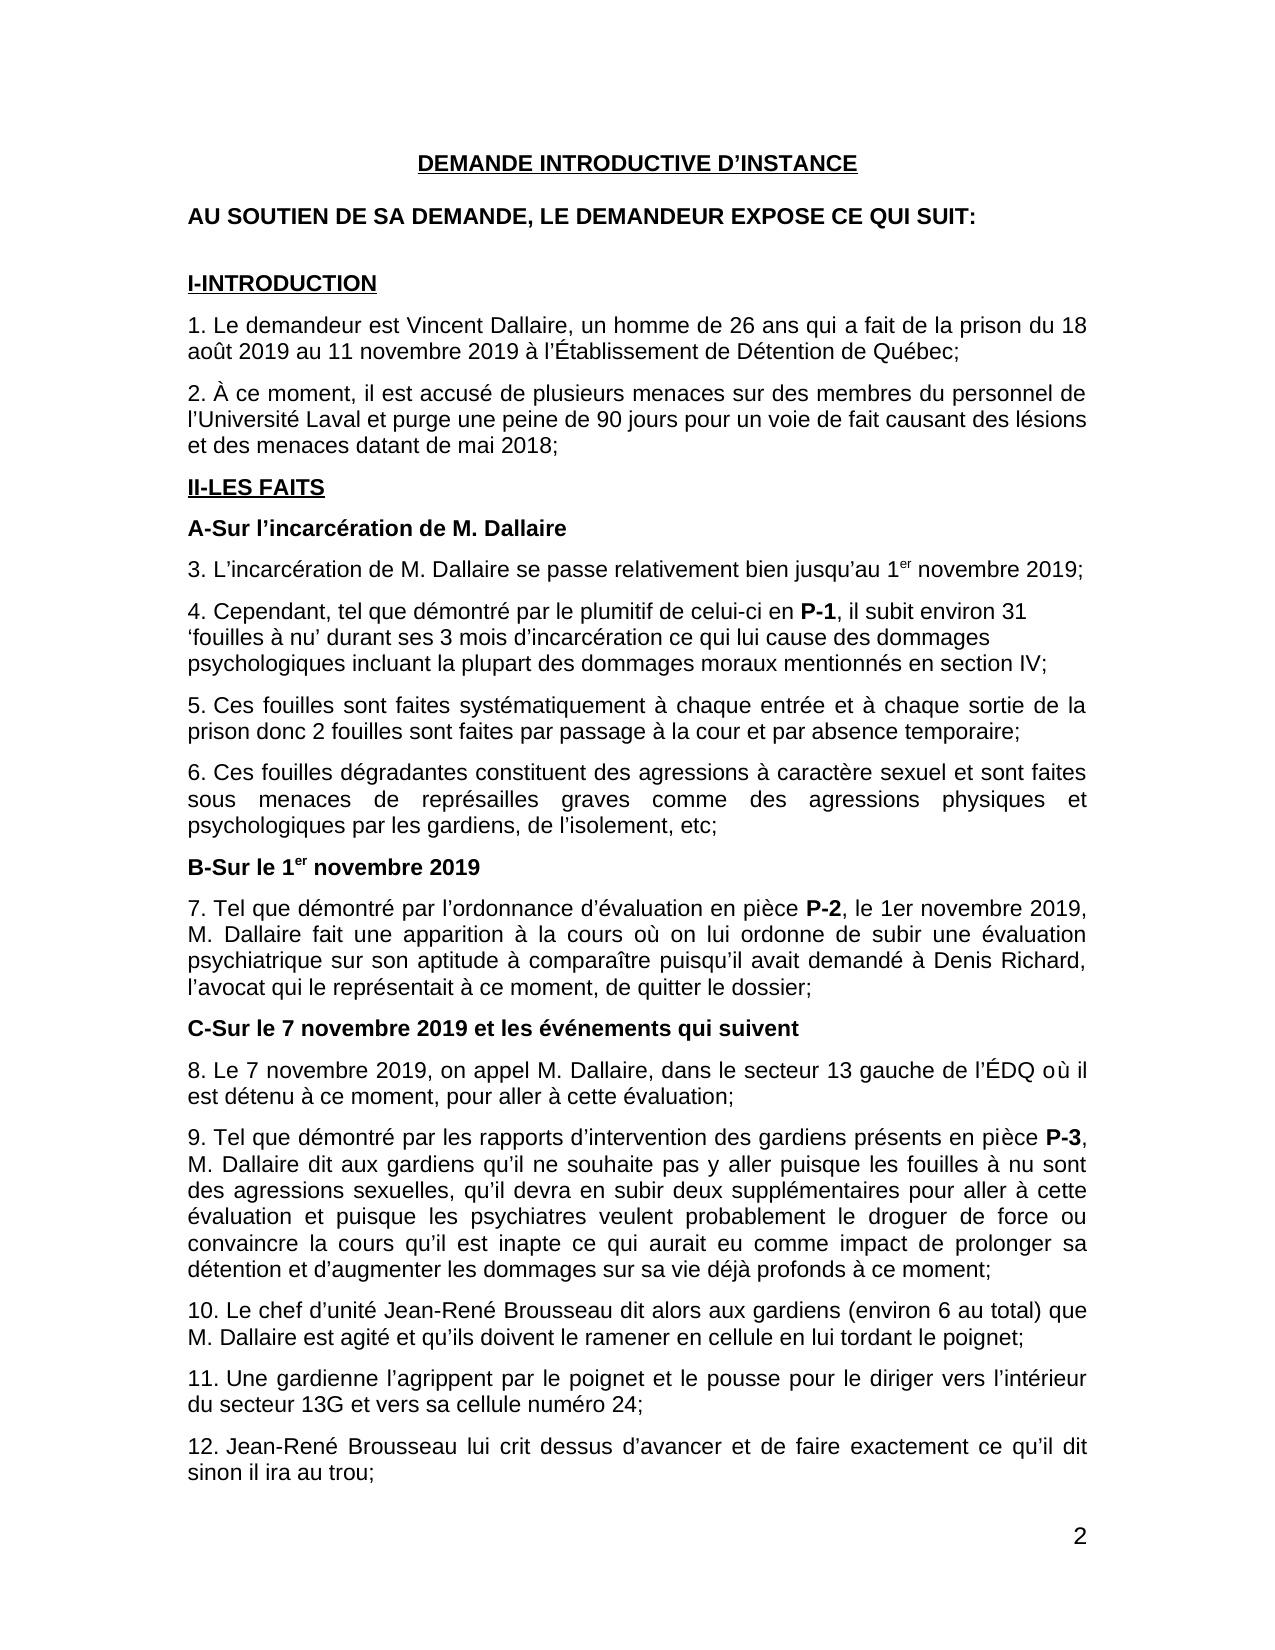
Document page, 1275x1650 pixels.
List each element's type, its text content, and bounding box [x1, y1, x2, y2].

text II-LES FAITS [187, 473, 1087, 500]
text AU SOUTIEN DE SA DEMANDE, LE DEMANDEUR EXPOSE CE QUI SUIT: [187, 203, 1087, 229]
text B-Sur le 1er novembre 2019 [187, 853, 1087, 880]
list Ces fouilles sont faites systématiquement à chaque entrée et à chaque sortie de la prison donc 2 fouilles sont faites par passage à la cour et par absence temporaire; [187, 692, 1087, 744]
list Le 7 novembre 2019, on appel M. Dallaire, dans le secteur 13 gauche de l’ÉDQ où il est détenu à ce moment, pour aller à cette évaluation; [187, 1057, 1087, 1109]
list Tel que démontré par les rapports d’intervention des gardiens présents en pièce P-3, M. Dallaire dit aux gardiens qu’il ne souhaite pas y aller puisque les fouilles à nu sont des agressions sexuelles, qu’il devra en subir deux supplémentaires pour aller à cette évaluation et puisque les psychiatres veulent probablement le droguer de force ou convaincre la cours qu’il est inapte ce qui aurait eu comme impact de prolonger sa détention et d’augmenter les dommages sur sa vie déjà profonds à ce moment; [187, 1124, 1087, 1282]
list Cependant, tel que démontré par le plumitif de celui-ci en P-1, il subit environ 31 ‘fouilles à nu’ durant ses 3 mois d’incarcération ce qui lui cause des dommages psychologiques incluant la plupart des dommages moraux mentionnés en section IV; [187, 598, 1087, 677]
text C-Sur le 7 novembre 2019 et les événements qui suivent [187, 1015, 1087, 1042]
list Jean-René Brousseau lui crit dessus d’avancer et de faire exactement ce qu’il dit sinon il ira au trou; [187, 1433, 1087, 1486]
list Une gardienne l’agrippent par le poignet et le pousse pour le diriger vers l’intérieur du secteur 13G et vers sa cellule numéro 24; [187, 1365, 1087, 1418]
list Tel que démontré par l’ordonnance d’évaluation en pièce P-2, le 1er novembre 2019, M. Dallaire fait une apparition à la cours où on lui ordonne de subir une évaluation psychiatrique sur son aptitude à comparaître puisqu’il avait demandé à Denis Richard, l’avocat qui le représentait à ce moment, de quitter le dossier; [187, 895, 1087, 1000]
list À ce moment, il est accusé de plusieurs menaces sur des membres du personnel de l’Université Laval et purge une peine de 90 jours pour un voie de fait causant des lésions et des menaces datant de mai 2018; [187, 379, 1087, 458]
text I-INTRODUCTION [187, 270, 1087, 297]
list Le demandeur est Vincent Dallaire, un homme de 26 ans qui a fait de la prison du 18 août 2019 au 11 novembre 2019 à l’Établissement de Détention de Québec; [187, 312, 1087, 364]
list Le chef d’unité Jean-René Brousseau dit alors aux gardiens (environ 6 au total) que M. Dallaire est agité et qu’ils doivent le ramener en cellule en lui tordant le poignet; [187, 1297, 1087, 1350]
text DEMANDE INTRODUCTIVE D’INSTANCE [187, 150, 1087, 176]
list L’incarcération de M. Dallaire se passe relativement bien jusqu’au 1er novembre 2019; [187, 556, 1087, 583]
text A-Sur l’incarcération de M. Dallaire [187, 515, 1087, 541]
list Ces fouilles dégradantes constituent des agressions à caractère sexuel et sont faites sous menaces de représailles graves comme des agressions physiques et psychologiques par les gardiens, de l’isolement, etc; [187, 759, 1087, 838]
